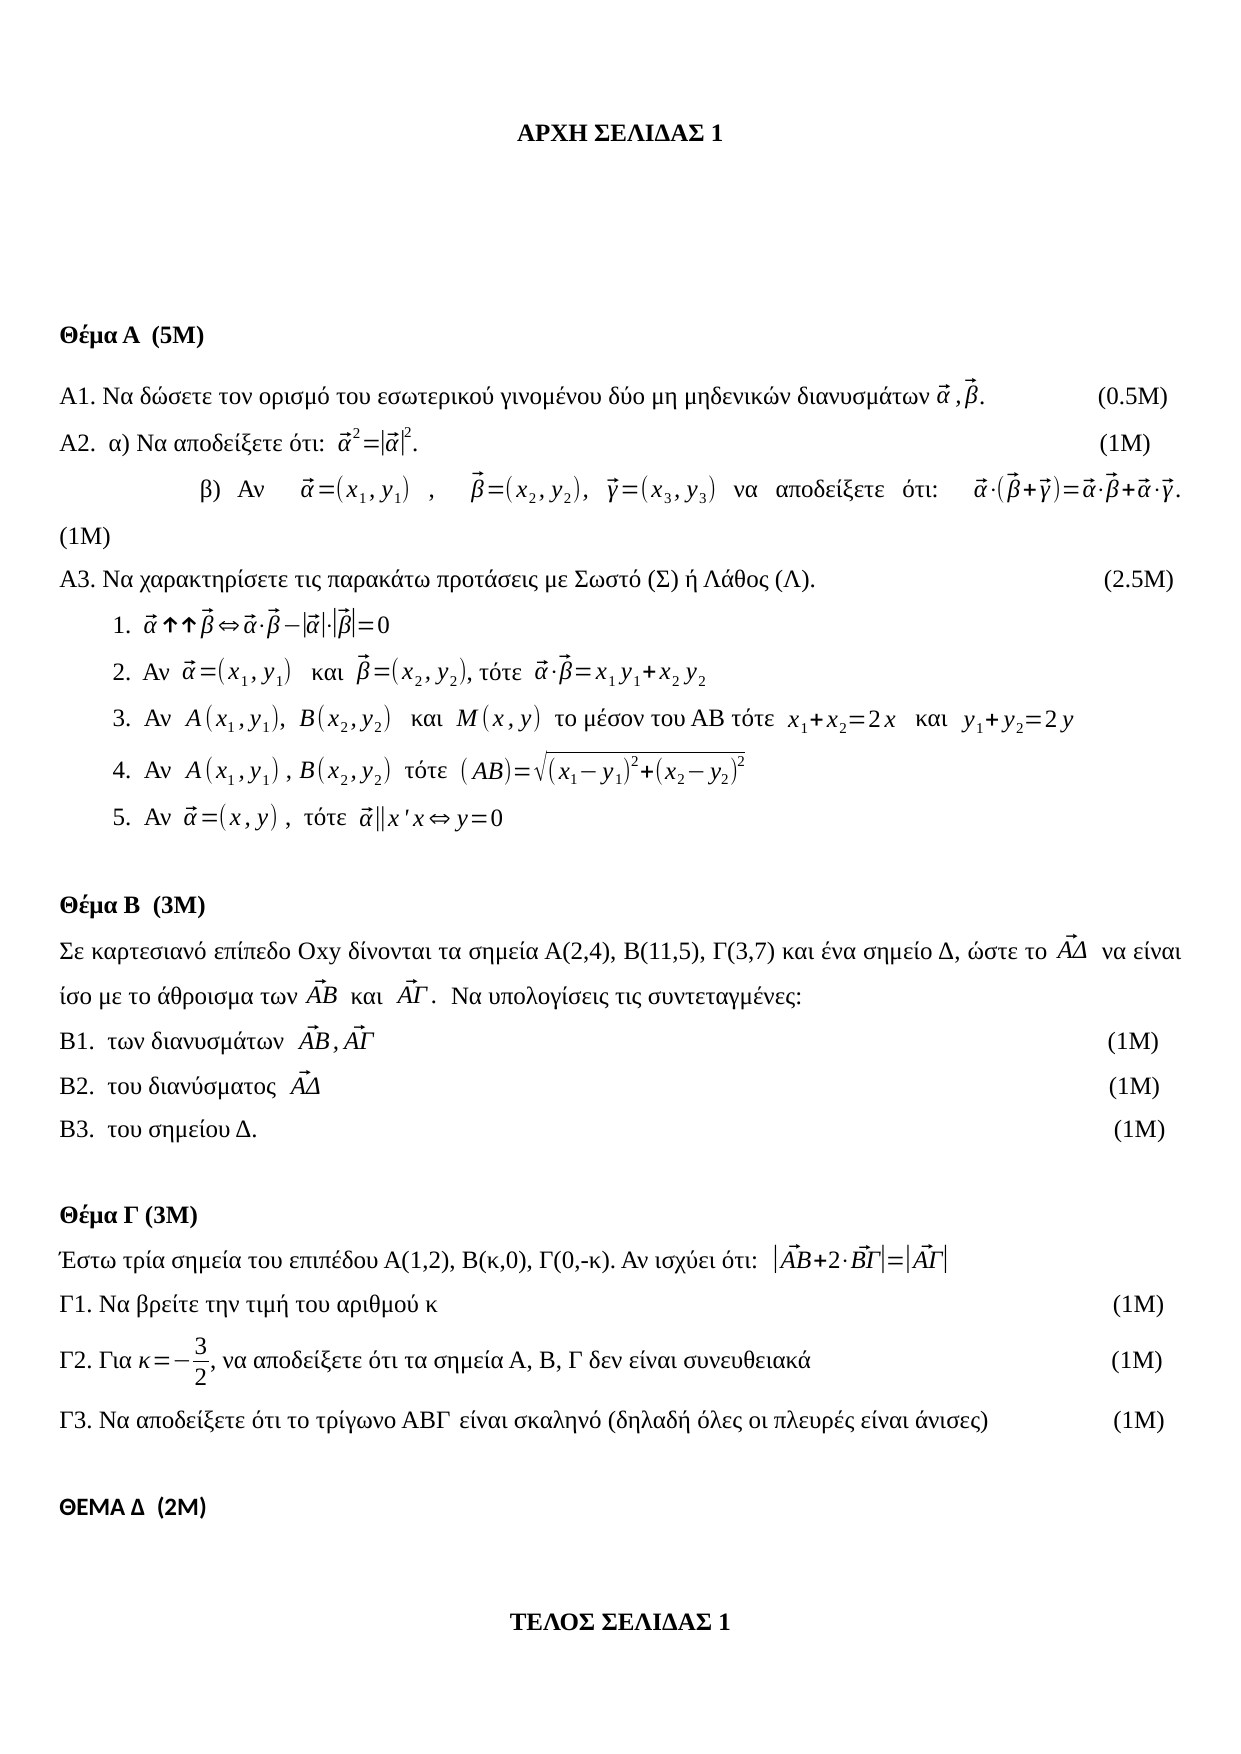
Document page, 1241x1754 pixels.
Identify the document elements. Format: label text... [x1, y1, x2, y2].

text Β3. του σημείου Δ. (1Μ) [59, 1085, 1181, 1114]
text β) Αν , να αποδείξετε ότι: . (1Μ) [59, 442, 1181, 521]
text 5. Αν , τότε [112, 774, 1181, 804]
text Έστω τρία σημεία του επιπέδου Α(1,2), Β(κ,0), Γ(0,-κ). Αν ισχύει ότι: [59, 1215, 1175, 1246]
text ΘΕΜΑ Δ (2Μ) [59, 1463, 1181, 1493]
text Β2. του διανύσματος (1Μ) [59, 1040, 1181, 1071]
text Γ3. Να αποδείξετε ότι το τρίγωνο ΑΒΓ είναι σκαληνό (δηλαδή όλες οι πλευρές είναι άνισες) (1Μ) [59, 1377, 1175, 1405]
text Θέμα Γ (3Μ) [59, 1172, 1181, 1200]
text Α2. α) Να αποδείξετε ότι: . (1Μ) [59, 395, 1181, 428]
text Α1. Να δώσετε τον ορισμό του εσωτερικού γινομένου δύο μη μηδενικών διανυσμάτων . (0.5Μ) [59, 349, 1181, 381]
text Σε καρτεσιανό επίπεδο Οxy δίνονται τα σημεία Α(2,4), Β(11,5), Γ(3,7) και ένα σημείο Δ, ώστε το να είναι ίσο με το άθροισμα των και Να υπολογίσεις τις συντεταγμένες: [59, 905, 1181, 981]
text 3. Αν , και το μέσον του ΑΒ τότε και [112, 675, 1181, 707]
text Θέμα Β (3Μ) [59, 862, 1181, 891]
text Γ2. Για , να αποδείξετε ότι τα σημεία Α, Β, Γ δεν είναι συνευθειακά (1M) [59, 1303, 1175, 1362]
text Γ1. Να βρείτε την τιμή του αριθμού κ (1Μ) [59, 1260, 1175, 1289]
text Β1. των διανυσμάτων (1Μ) [59, 995, 1181, 1026]
text 4. Αν , τότε [112, 722, 1181, 759]
text Θέμα Α (5Μ) [59, 291, 1181, 320]
text 1. [112, 578, 1181, 610]
text 2. Αν και , τότε [112, 625, 1181, 660]
text Α3. Να χαρακτηρίσετε τις παρακάτω προτάσεις με Σωστό (Σ) ή Λάθος (Λ). (2.5M) [59, 535, 1181, 564]
